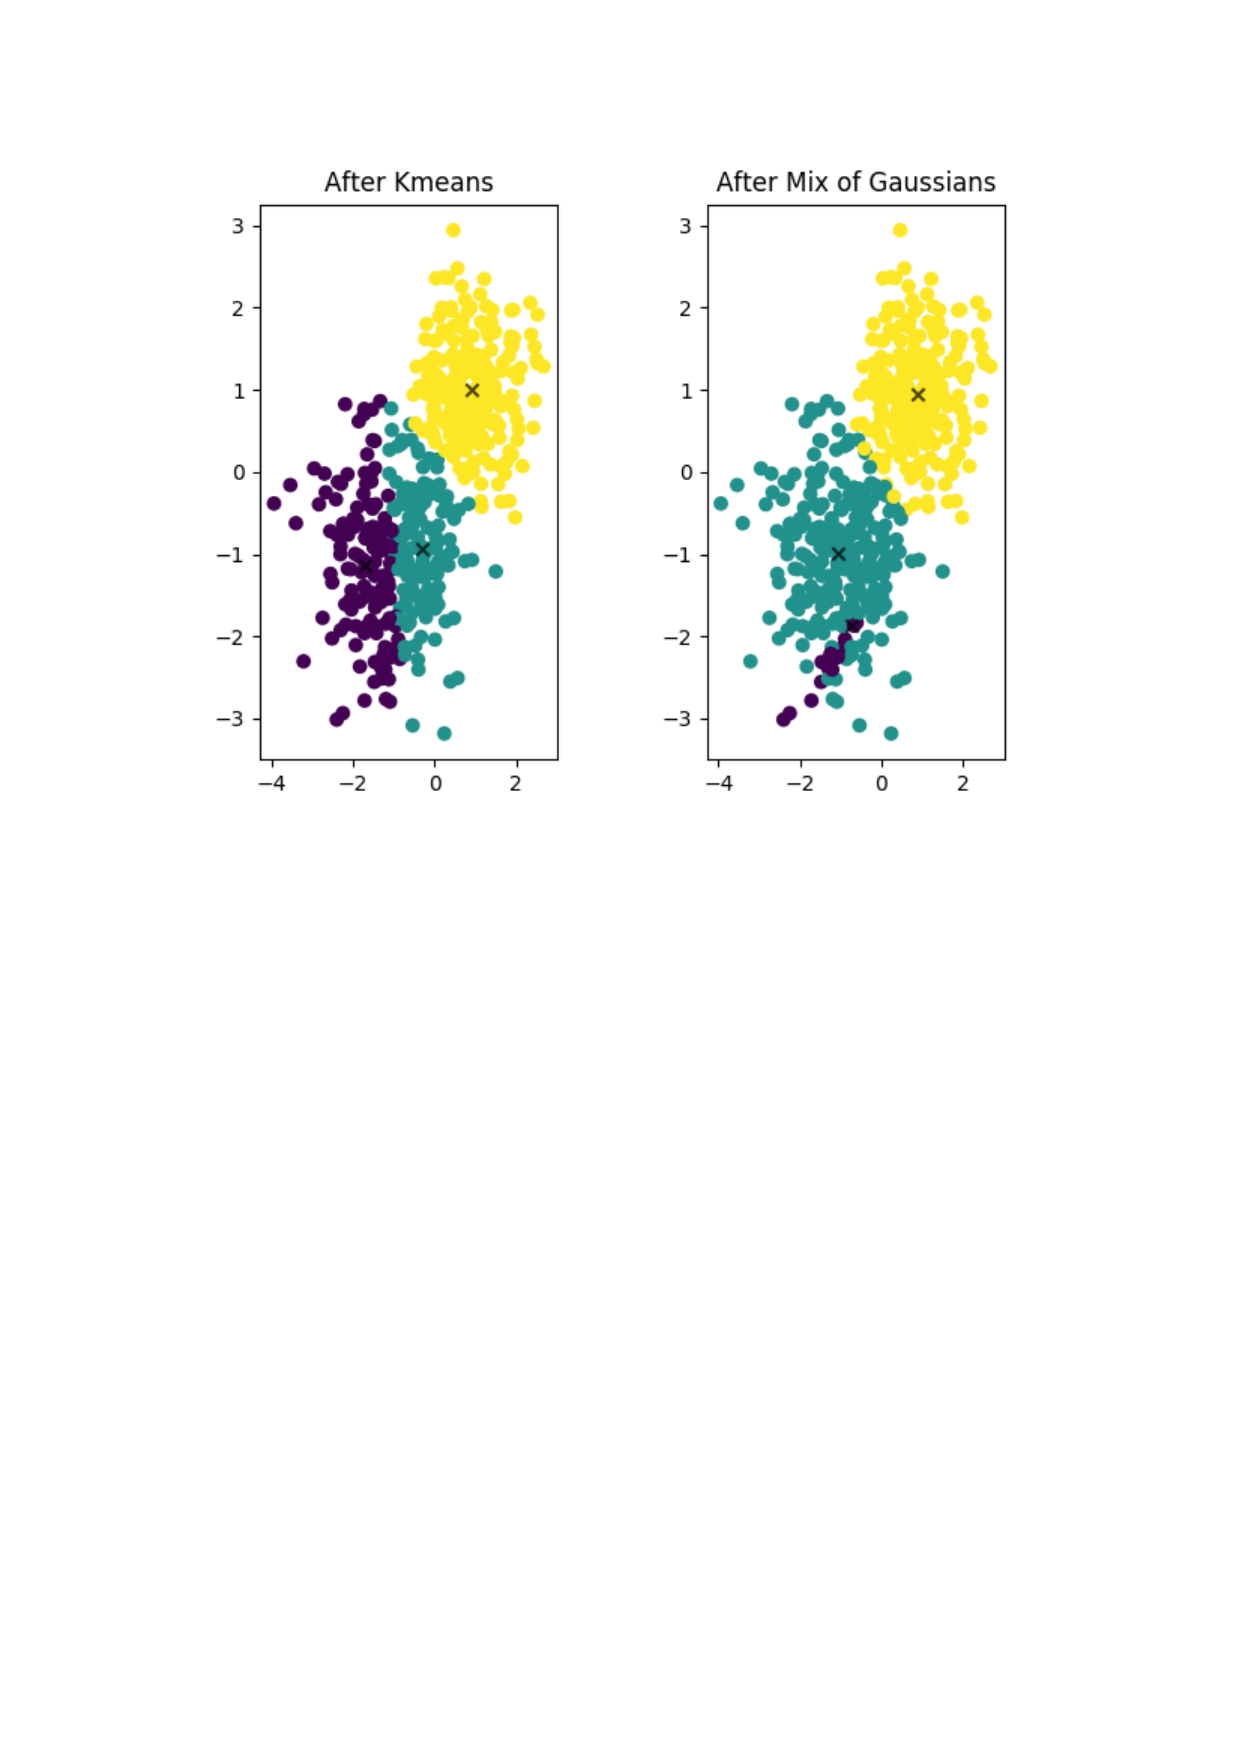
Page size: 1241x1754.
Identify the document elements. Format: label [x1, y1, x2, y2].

picture [140, 118, 1100, 839]
